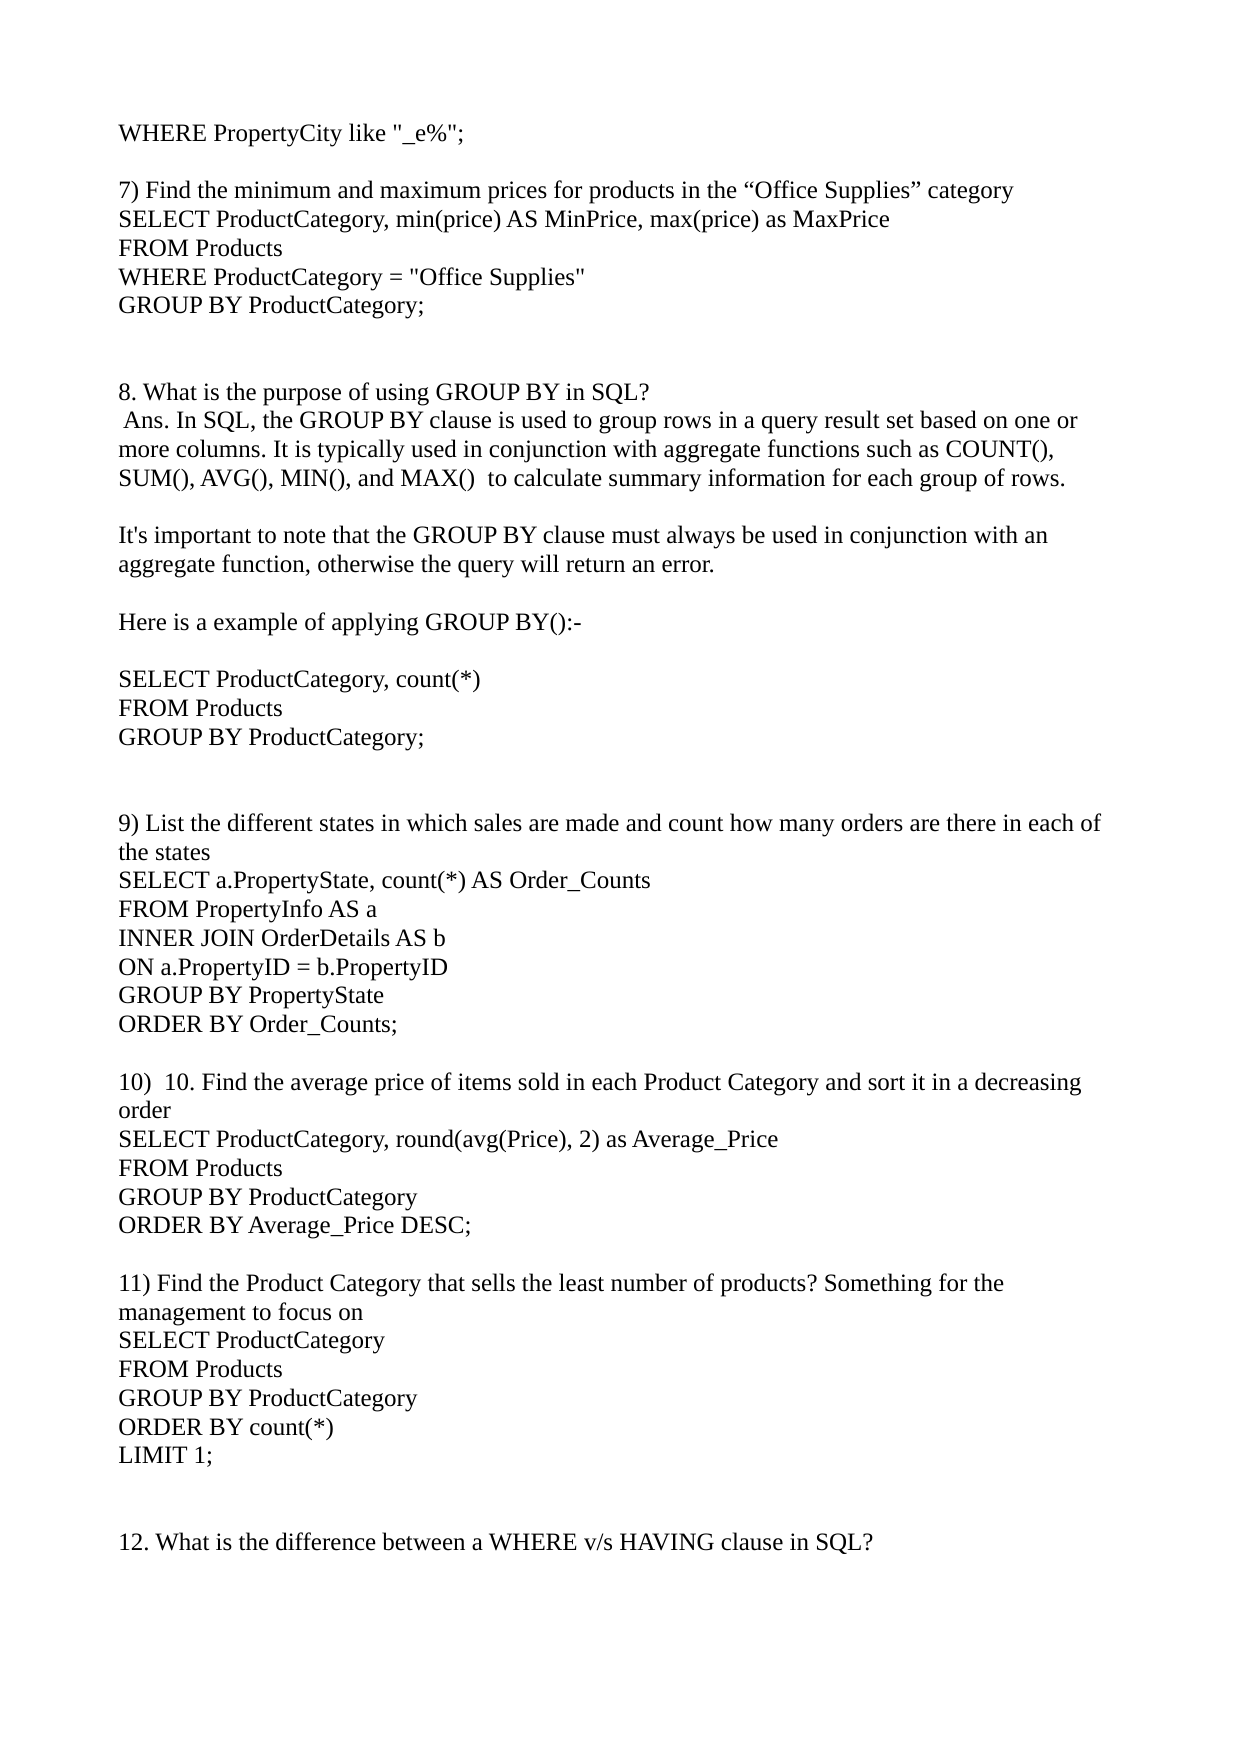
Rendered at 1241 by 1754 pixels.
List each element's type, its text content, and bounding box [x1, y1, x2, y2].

text ORDER BY Order_Counts; [118, 1009, 1122, 1038]
text GROUP BY ProductCategory [118, 1383, 1122, 1412]
text GROUP BY ProductCategory; [118, 291, 1122, 319]
text SELECT ProductCategory, count(*) [118, 664, 1122, 693]
text SELECT a.PropertyState, count(*) AS Order_Counts [118, 866, 1122, 894]
text Ans. In SQL, the GROUP BY clause is used to group rows in a query result set based on one or more columns. It is typically used in conjunction with aggregate functions such as COUNT(), SUM(), AVG(), MIN(), and MAX() to calculate summary information for each group of rows. [118, 406, 1122, 492]
text FROM Products [118, 693, 1122, 722]
text It's important to note that the GROUP BY clause must always be used in conjunction with an aggregate function, otherwise the query will return an error. [118, 521, 1122, 578]
text LIMIT 1; [118, 1441, 1122, 1469]
text FROM PropertyInfo AS a [118, 894, 1122, 923]
text SELECT ProductCategory, round(avg(Price), 2) as Average_Price [118, 1124, 1122, 1153]
text 7) Find the minimum and maximum prices for products in the “Office Supplies” category [118, 176, 1122, 204]
text ORDER BY count(*) [118, 1412, 1122, 1441]
text 9) List the different states in which sales are made and count how many orders are there in each of the states [118, 808, 1122, 866]
text 8. What is the purpose of using GROUP BY in SQL? [118, 377, 1122, 406]
text FROM Products [118, 1153, 1122, 1182]
text Here is a example of applying GROUP BY():- [118, 607, 1122, 636]
text WHERE ProductCategory = "Office Supplies" [118, 262, 1122, 291]
text FROM Products [118, 1354, 1122, 1383]
text FROM Products [118, 233, 1122, 262]
text ORDER BY Average_Price DESC; [118, 1211, 1122, 1239]
text GROUP BY PropertyState [118, 981, 1122, 1009]
text 12. What is the difference between a WHERE v/s HAVING clause in SQL? [118, 1527, 1122, 1556]
text 10) 10. Find the average price of items sold in each Product Category and sort it in a decreasing order [118, 1067, 1122, 1124]
text SELECT ProductCategory, min(price) AS MinPrice, max(price) as MaxPrice [118, 204, 1122, 233]
text GROUP BY ProductCategory [118, 1182, 1122, 1211]
text GROUP BY ProductCategory; [118, 722, 1122, 751]
text ON a.PropertyID = b.PropertyID [118, 952, 1122, 981]
text INNER JOIN OrderDetails AS b [118, 923, 1122, 952]
text SELECT ProductCategory [118, 1326, 1122, 1354]
text 11) Find the Product Category that sells the least number of products? Something for the management to focus on [118, 1268, 1122, 1326]
text WHERE PropertyCity like "_e%"; [118, 118, 1122, 147]
